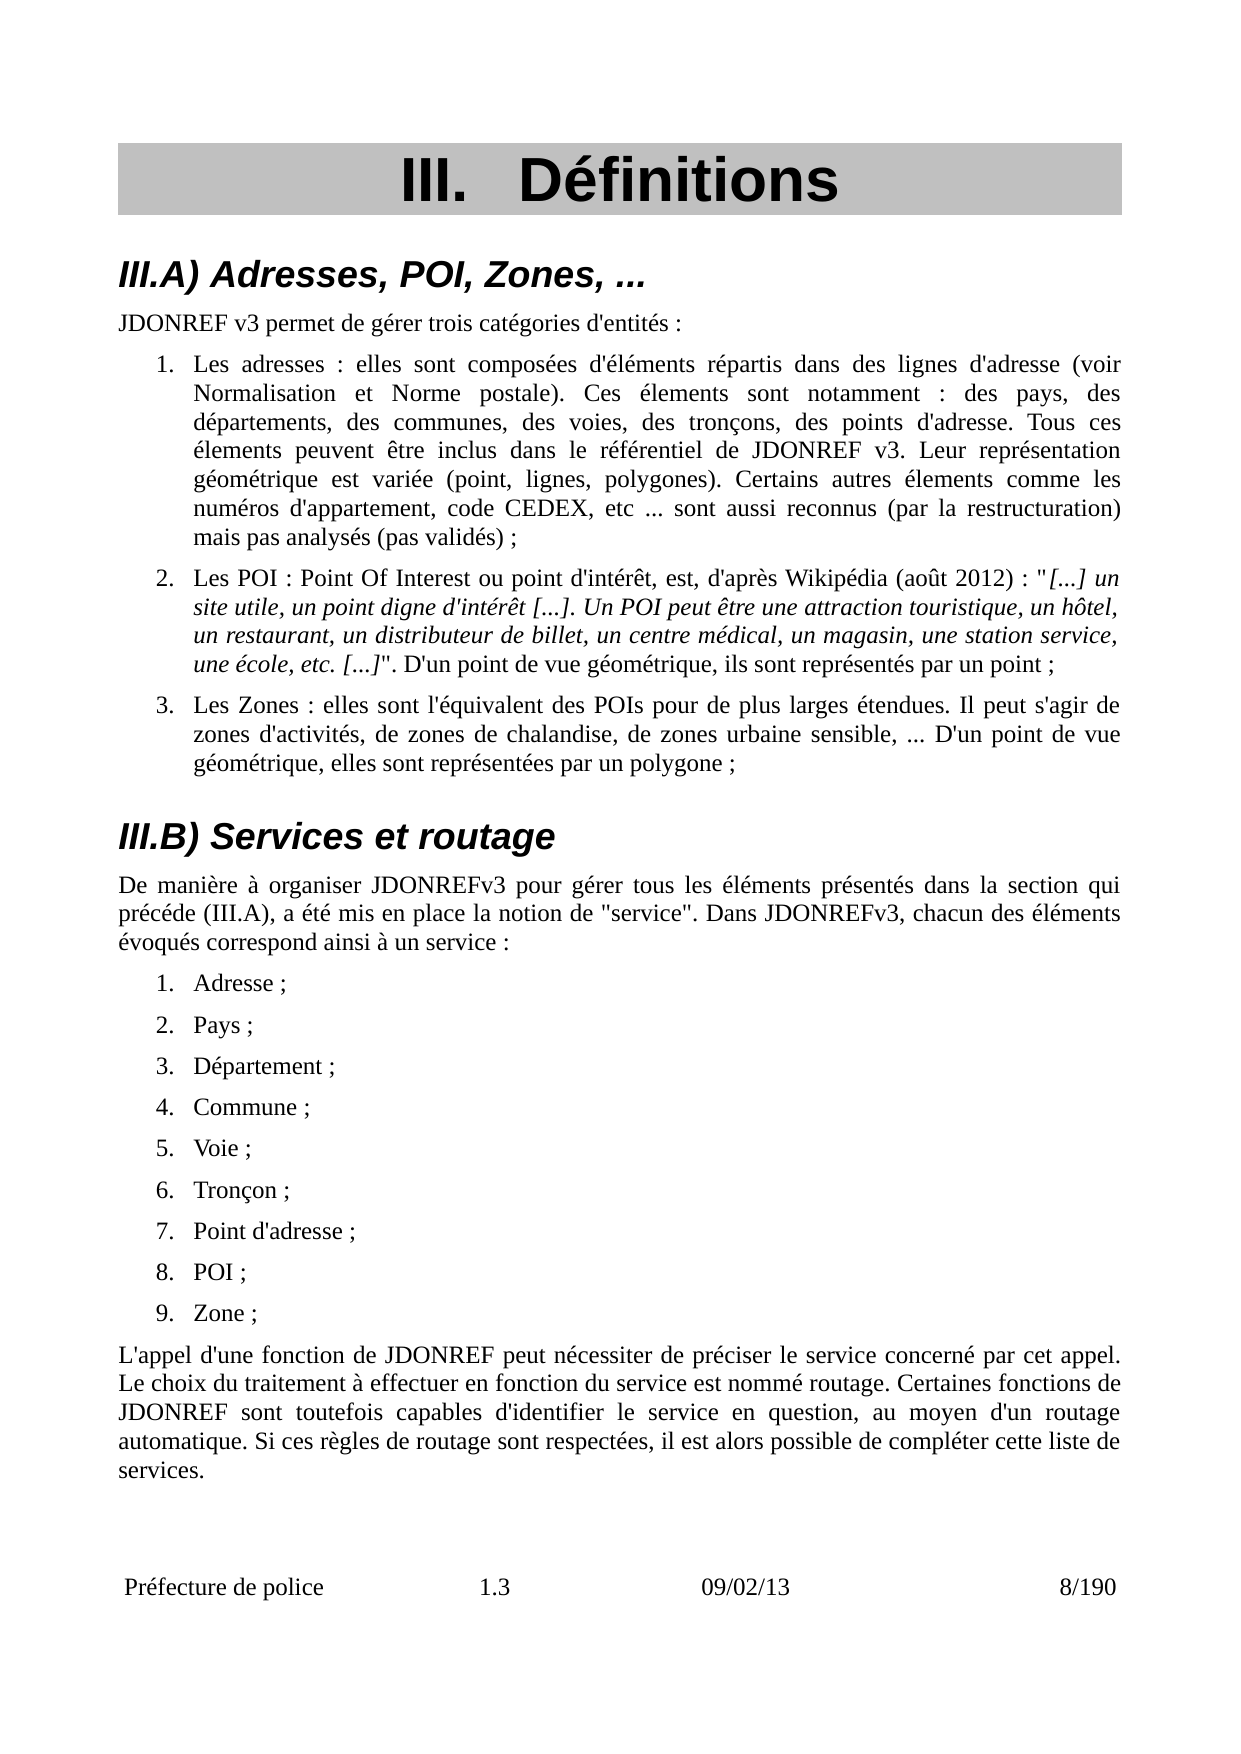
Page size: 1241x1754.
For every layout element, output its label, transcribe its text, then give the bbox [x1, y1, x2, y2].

list Les POI : Point Of Interest ou point d'intérêt, est, d'après Wikipédia (août 2012) : "[...] un site utile, un point digne d'intérêt [...]. Un POI peut être une attraction touristique, un hôtel, un restaurant, un distributeur de billet, un centre médical, un magasin, une station service, une école, etc. [...]". D'un point de vue géométrique, ils sont représentés par un point ; [156, 563, 1122, 678]
list Commune ; [156, 1092, 1122, 1121]
text JDONREF v3 permet de gérer trois catégories d'entités : [118, 308, 1122, 337]
list Voie ; [156, 1133, 1122, 1162]
subtitle Services et routage [118, 814, 1122, 857]
subtitle Adresses, POI, Zones, ... [118, 252, 1122, 295]
list Adresse ; [156, 968, 1122, 997]
list Département ; [156, 1051, 1122, 1080]
subtitle Définitions [118, 143, 1122, 215]
list Tronçon ; [156, 1175, 1122, 1203]
list Les Zones : elles sont l'équivalent des POIs pour de plus larges étendues. Il peut s'agir de zones d'activités, de zones de chalandise, de zones urbaine sensible, ... D'un point de vue géométrique, elles sont représentées par un polygone ; [156, 690, 1122, 777]
list Pays ; [156, 1010, 1122, 1038]
list POI ; [156, 1257, 1122, 1286]
list Point d'adresse ; [156, 1216, 1122, 1245]
text L'appel d'une fonction de JDONREF peut nécessiter de préciser le service concerné par cet appel. Le choix du traitement à effectuer en fonction du service est nommé routage. Certaines fonctions de JDONREF sont toutefois capables d'identifier le service en question, au moyen d'un routage automatique. Si ces règles de routage sont respectées, il est alors possible de compléter cette liste de services. [118, 1340, 1122, 1483]
list Zone ; [156, 1298, 1122, 1327]
list Les adresses : elles sont composées d'éléments répartis dans des lignes d'adresse (voir Normalisation et Norme postale). Ces élements sont notamment : des pays, des départements, des communes, des voies, des tronçons, des points d'adresse. Tous ces élements peuvent être inclus dans le référentiel de JDONREF v3. Leur représentation géométrique est variée (point, lignes, polygones). Certains autres élements comme les numéros d'appartement, code CEDEX, etc ... sont aussi reconnus (par la restructuration) mais pas analysés (pas validés) ; [156, 349, 1122, 550]
text De manière à organiser JDONREFv3 pour gérer tous les éléments présentés dans la section qui précéde (III.A, a été mis en place la notion de "service". Dans JDONREFv3, chacun des éléments évoqués correspond ainsi à un service : [118, 870, 1122, 956]
